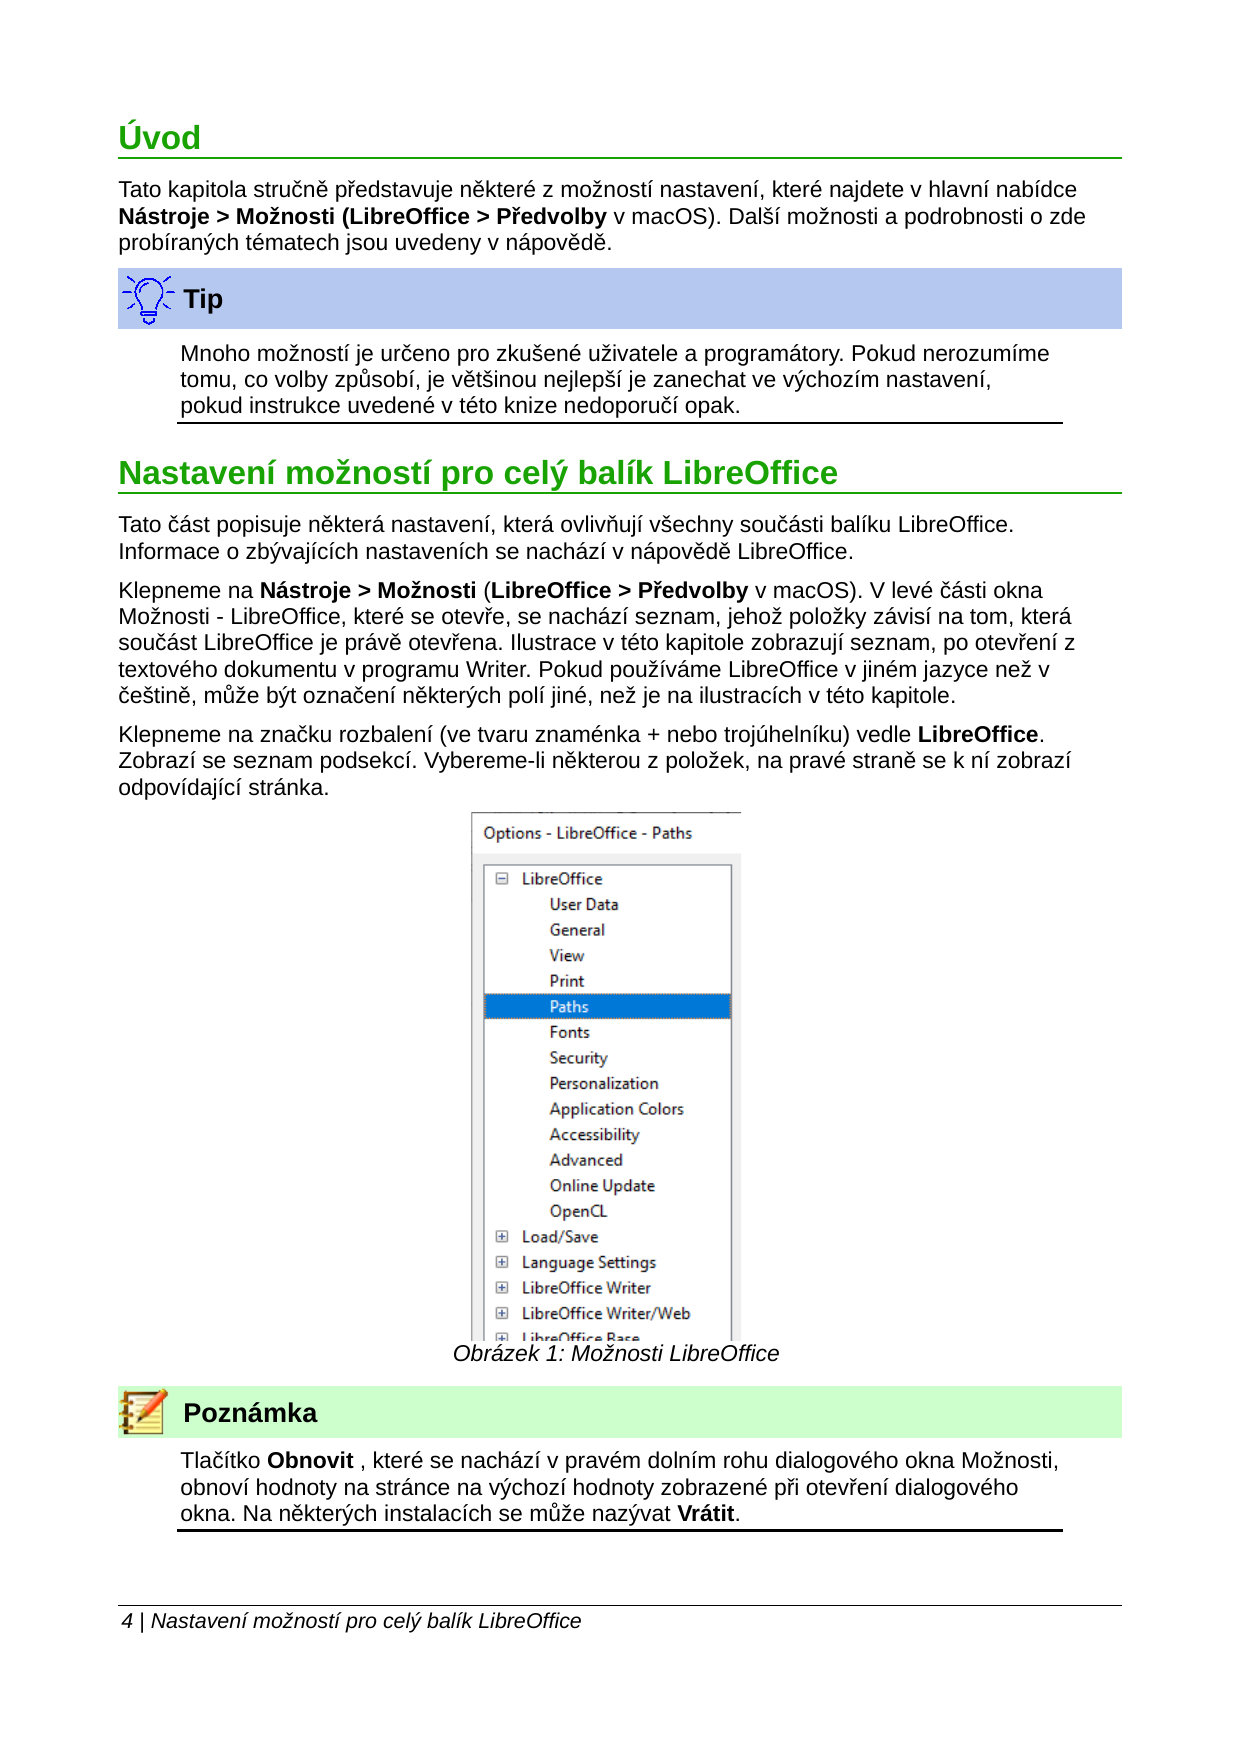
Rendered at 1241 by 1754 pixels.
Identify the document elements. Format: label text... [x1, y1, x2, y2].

subtitle Tip [179, 268, 1122, 329]
text Mnoho možností je určeno pro zkušené uživatele a programátory. Pokud nerozumíme tomu, co volby způsobí, je většinou nejlepší je zanechat ve výchozím nastavení, pokud instrukce uvedené v této knize nedoporučí opak. [177, 337, 1063, 422]
text Obrázek 1: Možnosti LibreOffice [453, 812, 788, 1366]
text Tlačítko Obnovit , které se nachází v pravém dolním rohu dialogového okna Možnosti, obnoví hodnoty na stránce na výchozí hodnoty zobrazené při otevření dialogového okna. Na některých instalacích se může nazývat Vrátit. [177, 1444, 1063, 1529]
subtitle Nastavení možností pro celý balík LibreOffice [118, 453, 1122, 492]
text Klepneme na Nástroje > Možnosti (LibreOffice > Předvolby v macOS). V levé části okna Možnosti - LibreOffice, které se otevře, se nachází seznam, jehož položky závisí na tom, která součást LibreOffice je právě otevřena. Ilustrace v této kapitole zobrazují seznam, po otevření z textového dokumentu v programu Writer. Pokud používáme LibreOffice v jiném jazyce než v češtině, může být označení některých polí jiné, než je na ilustracích v této kapitole. [118, 577, 1122, 708]
text Tato část popisuje některá nastavení, která ovlivňují všechny součásti balíku LibreOffice. Informace o zbývajících nastaveních se nachází v nápovědě LibreOffice. [118, 511, 1122, 564]
picture [119, 1387, 170, 1438]
text Tato kapitola stručně představuje některé z možností nastavení, které najdete v hlavní nabídce Nástroje > Možnosti (LibreOffice > Předvolby v macOS). Další možnosti a podrobnosti o zde probíraných tématech jsou uvedeny v nápovědě. [118, 176, 1122, 255]
picture [471, 812, 742, 1341]
picture [119, 268, 179, 329]
subtitle Úvod [118, 118, 1122, 157]
text Klepneme na značku rozbalení (ve tvaru znaménka + nebo trojúhelníku) vedle LibreOffice. Zobrazí se seznam podsekcí. Vybereme-li některou z položek, na pravé straně se k ní zobrazí odpovídající stránka. [118, 721, 1122, 800]
subtitle Poznámka [118, 1386, 1122, 1438]
